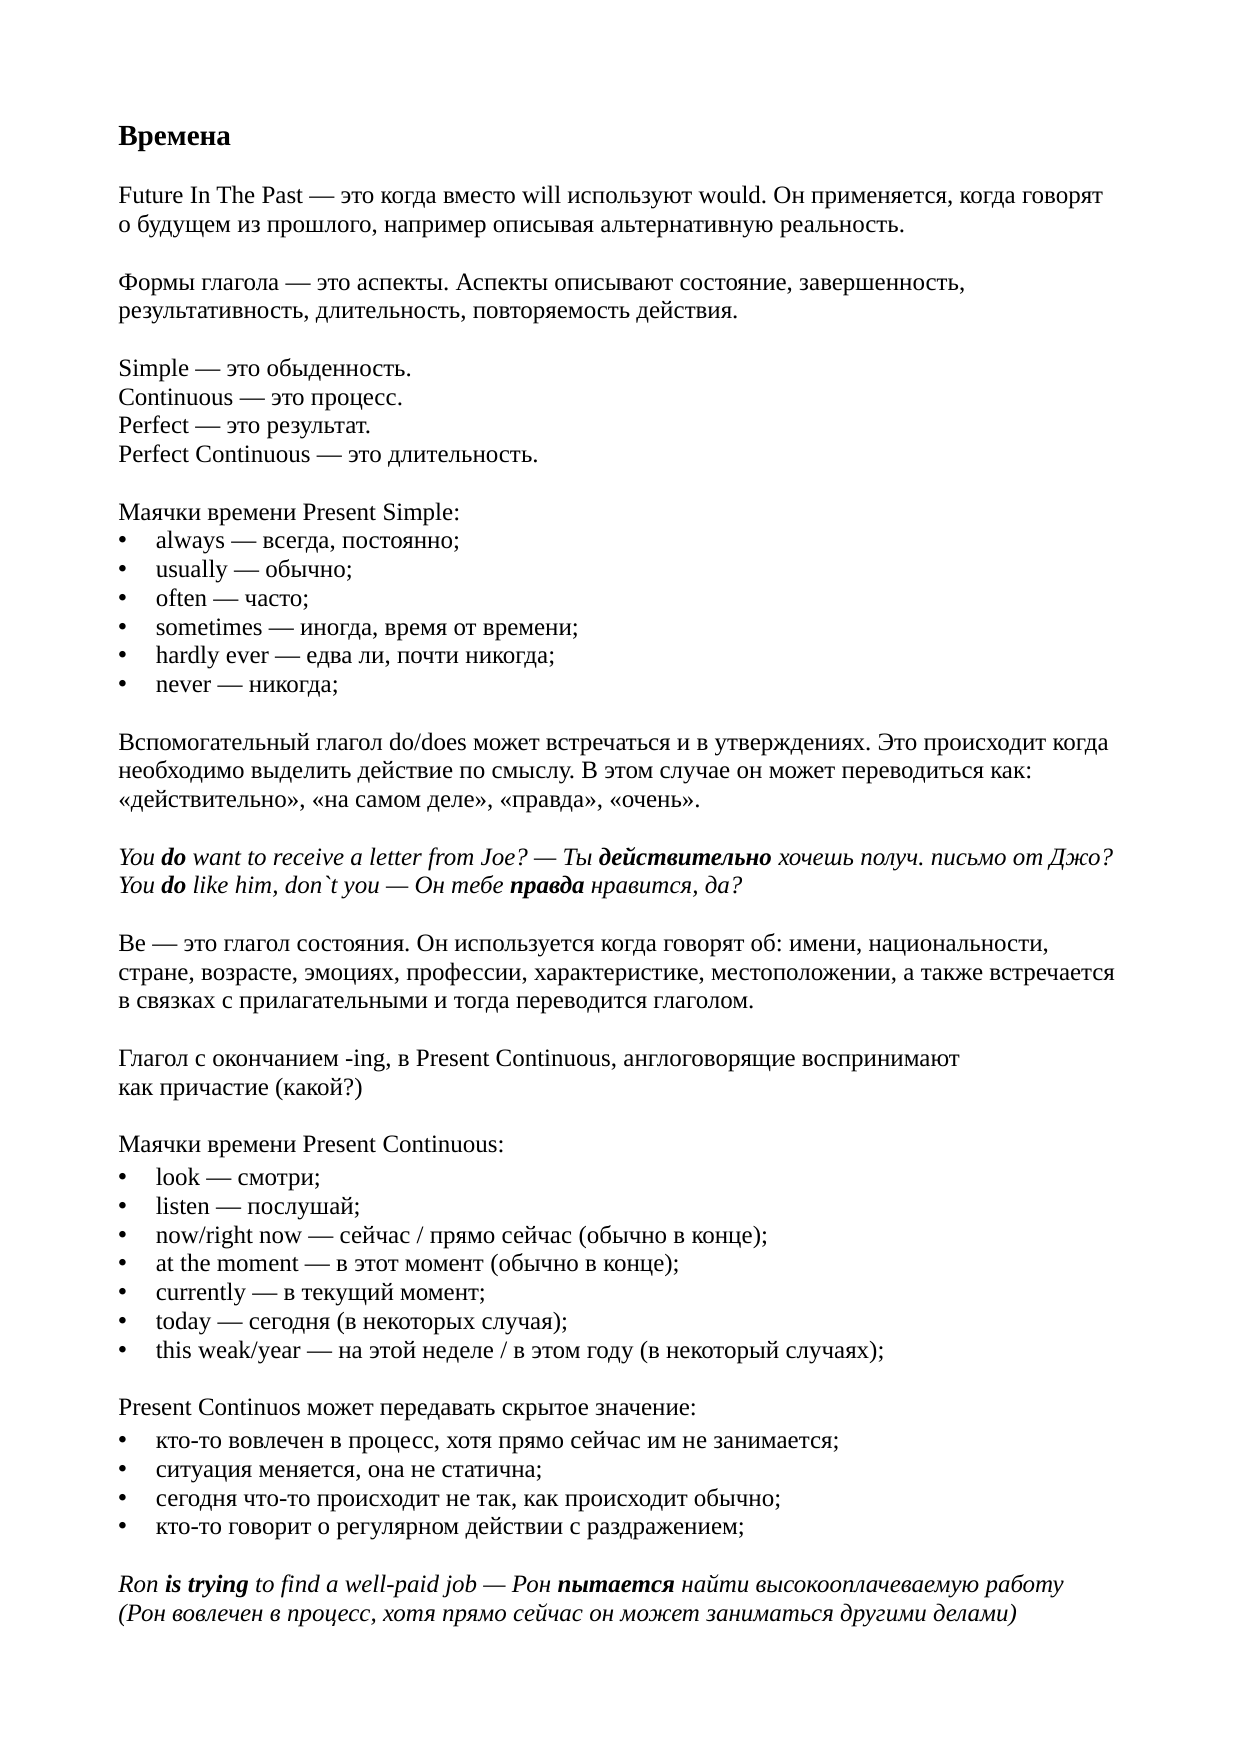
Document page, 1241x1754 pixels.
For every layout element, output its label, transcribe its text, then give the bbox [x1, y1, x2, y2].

text Ron is trying to find a well-paid job — Рон пытается найти высокооплачеваемую работу [118, 1569, 1122, 1598]
list this weak/year — на этой неделе / в этом году (в некоторый случаях); [118, 1335, 1122, 1363]
list at the moment — в этот момент (обычно в конце); [118, 1248, 1122, 1277]
text Маячки времени Present Continuous: [118, 1129, 1122, 1158]
list listen — послушай; [118, 1191, 1122, 1220]
list ситуация меняется, она не статична; [118, 1454, 1122, 1483]
text Глагол с окончанием -ing, в Present Continuous, англоговорящие воспринимают [118, 1043, 1122, 1072]
text Continuous — это процесс. [118, 382, 1122, 410]
text Be — это глагол состояния. Он используется когда говорят об: имени, национальности, стране, возрасте, эмоциях, профессии, характеристике, местоположении, а также встречается в связках с прилагательными и тогда переводится глаголом. [118, 928, 1122, 1014]
list currently — в текущий момент; [118, 1277, 1122, 1306]
list today — сегодня (в некоторых случая); [118, 1306, 1122, 1335]
list кто-то вовлечен в процесс, хотя прямо сейчас им не занимается; [118, 1425, 1122, 1454]
text Perfect Continuous — это длительность. [118, 439, 1122, 468]
list hardly ever — едва ли, почти никогда; [118, 640, 1122, 669]
text Perfect — это результат. [118, 410, 1122, 439]
text Simple — это обыденность. [118, 353, 1122, 382]
list usually — обычно; [118, 554, 1122, 583]
list sometimes — иногда, время от времени; [118, 612, 1122, 640]
text Маячки времени Present Simple: [118, 497, 1122, 525]
list often — часто; [118, 583, 1122, 612]
text (Рон вовлечен в процесс, хотя прямо сейчас он может заниматься другими делами) [118, 1598, 1122, 1626]
list кто-то говорит о регулярном действии с раздражением; [118, 1511, 1122, 1540]
text You do want to receive a letter from Joe? — Ты действительно хочешь получ. письмо от Джо? [118, 842, 1122, 870]
text как причастие (какой?) [118, 1072, 1122, 1100]
text Формы глагола — это аспекты. Аспекты описывают состояние, завершенность, результативность, длительность, повторяемость действия. [118, 267, 1122, 324]
text Времена [118, 118, 1122, 152]
list look — смотри; [118, 1162, 1122, 1191]
list always — всегда, постоянно; [118, 525, 1122, 554]
list now/right now — сейчас / прямо сейчас (обычно в конце); [118, 1220, 1122, 1248]
text Вспомогательный глагол do/does может встречаться и в утверждениях. Это происходит когда необходимо выделить действие по смыслу. В этом случае он может переводиться как: «действительно», «на самом деле», «правда», «очень». [118, 727, 1122, 813]
list never — никогда; [118, 669, 1122, 698]
text Present Continuos может передавать скрытое значение: [118, 1392, 1122, 1421]
text о будущем из прошлого, например описывая альтернативную реальность. [118, 209, 1122, 238]
text Future In The Past — это когда вместо will используют would. Он применяется, когда говорят [118, 180, 1122, 209]
text You do like him, don`t you — Он тебе правда нравится, да? [118, 870, 1122, 899]
list сегодня что-то происходит не так, как происходит обычно; [118, 1483, 1122, 1511]
